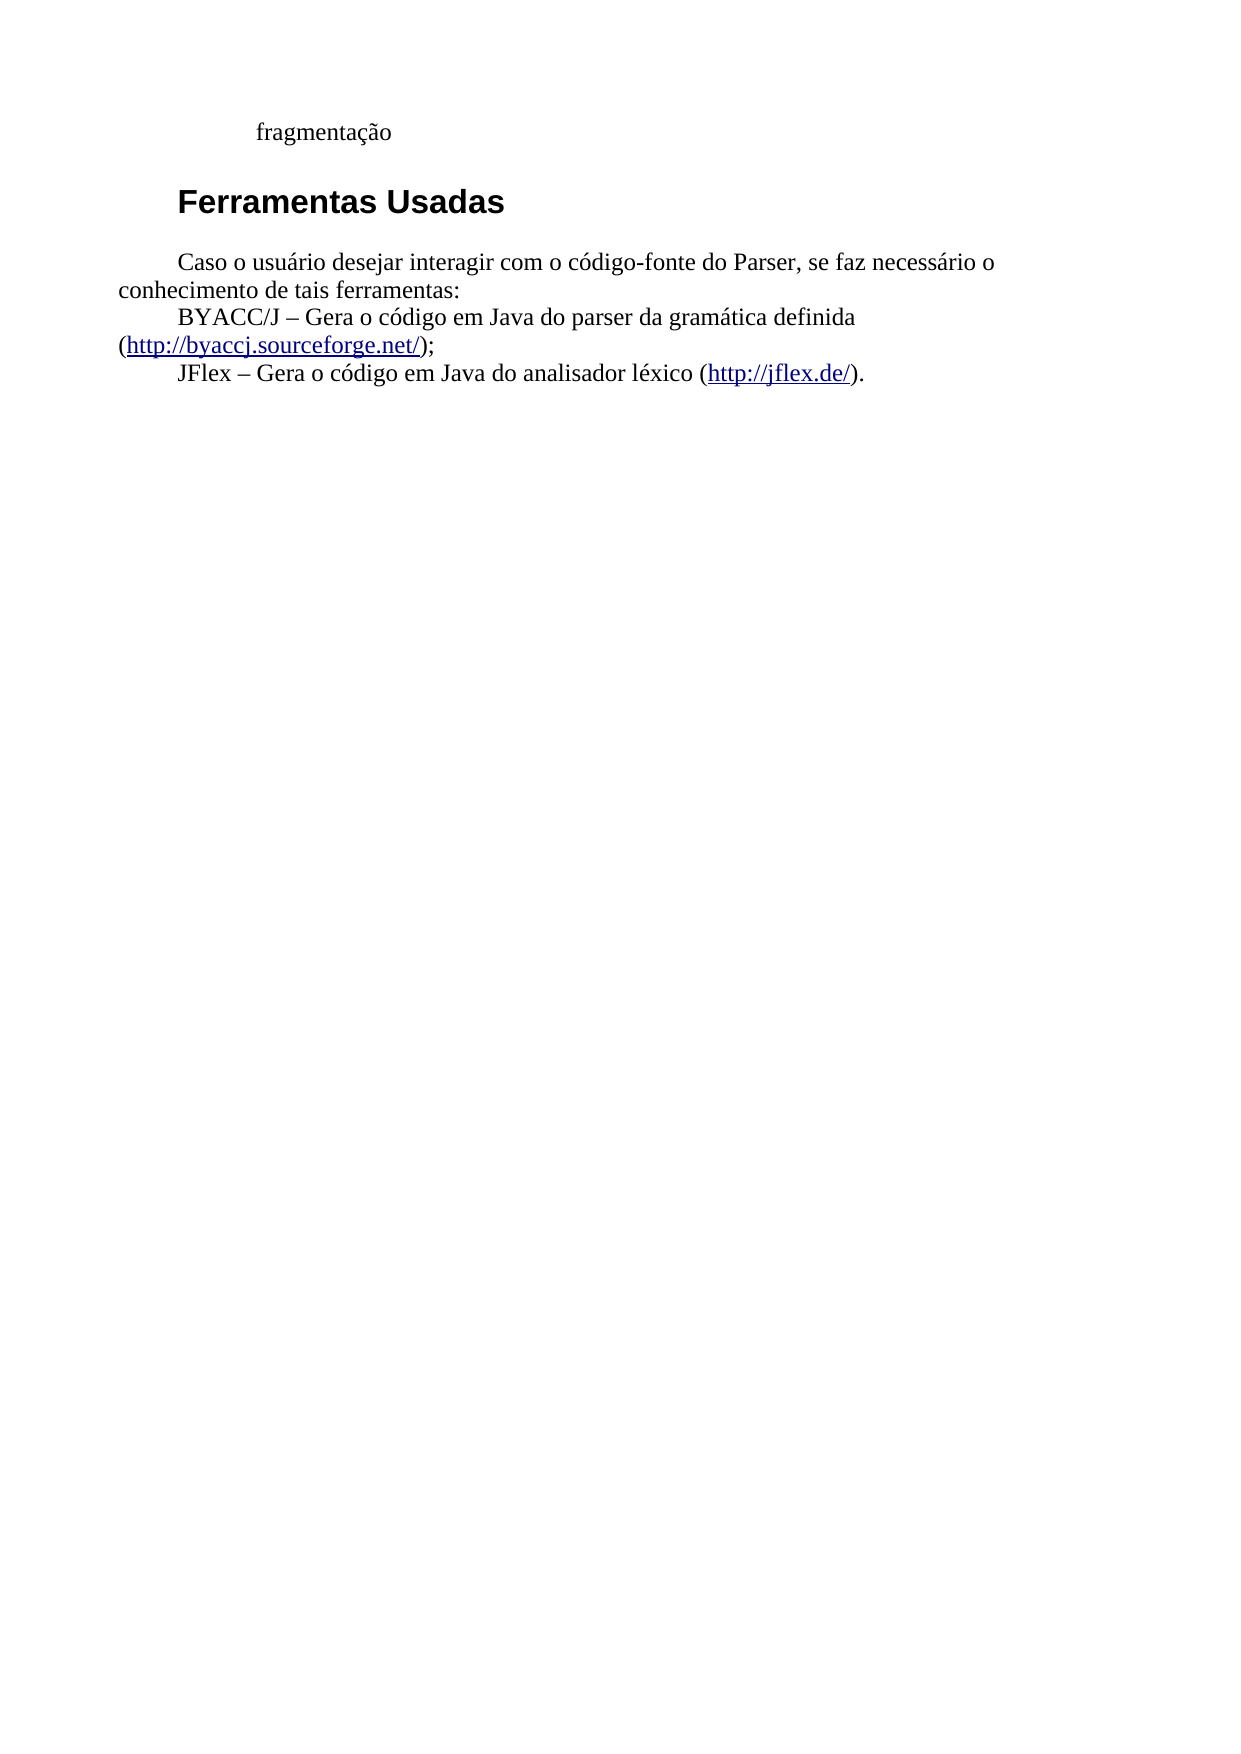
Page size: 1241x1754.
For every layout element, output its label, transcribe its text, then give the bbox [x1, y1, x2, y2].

text Ferramentas Usadas [118, 183, 1122, 220]
text JFlex – Gera o código em Java do analisador léxico (http://jflex.de/). [118, 359, 1122, 387]
list fragmentação [156, 118, 1122, 146]
text BYACC/J – Gera o código em Java do parser da gramática definida (http://byaccj.sourceforge.net/); [118, 303, 1122, 359]
text Caso o usuário desejar interagir com o código-fonte do Parser, se faz necessário o conhecimento de tais ferramentas: [118, 248, 1122, 303]
